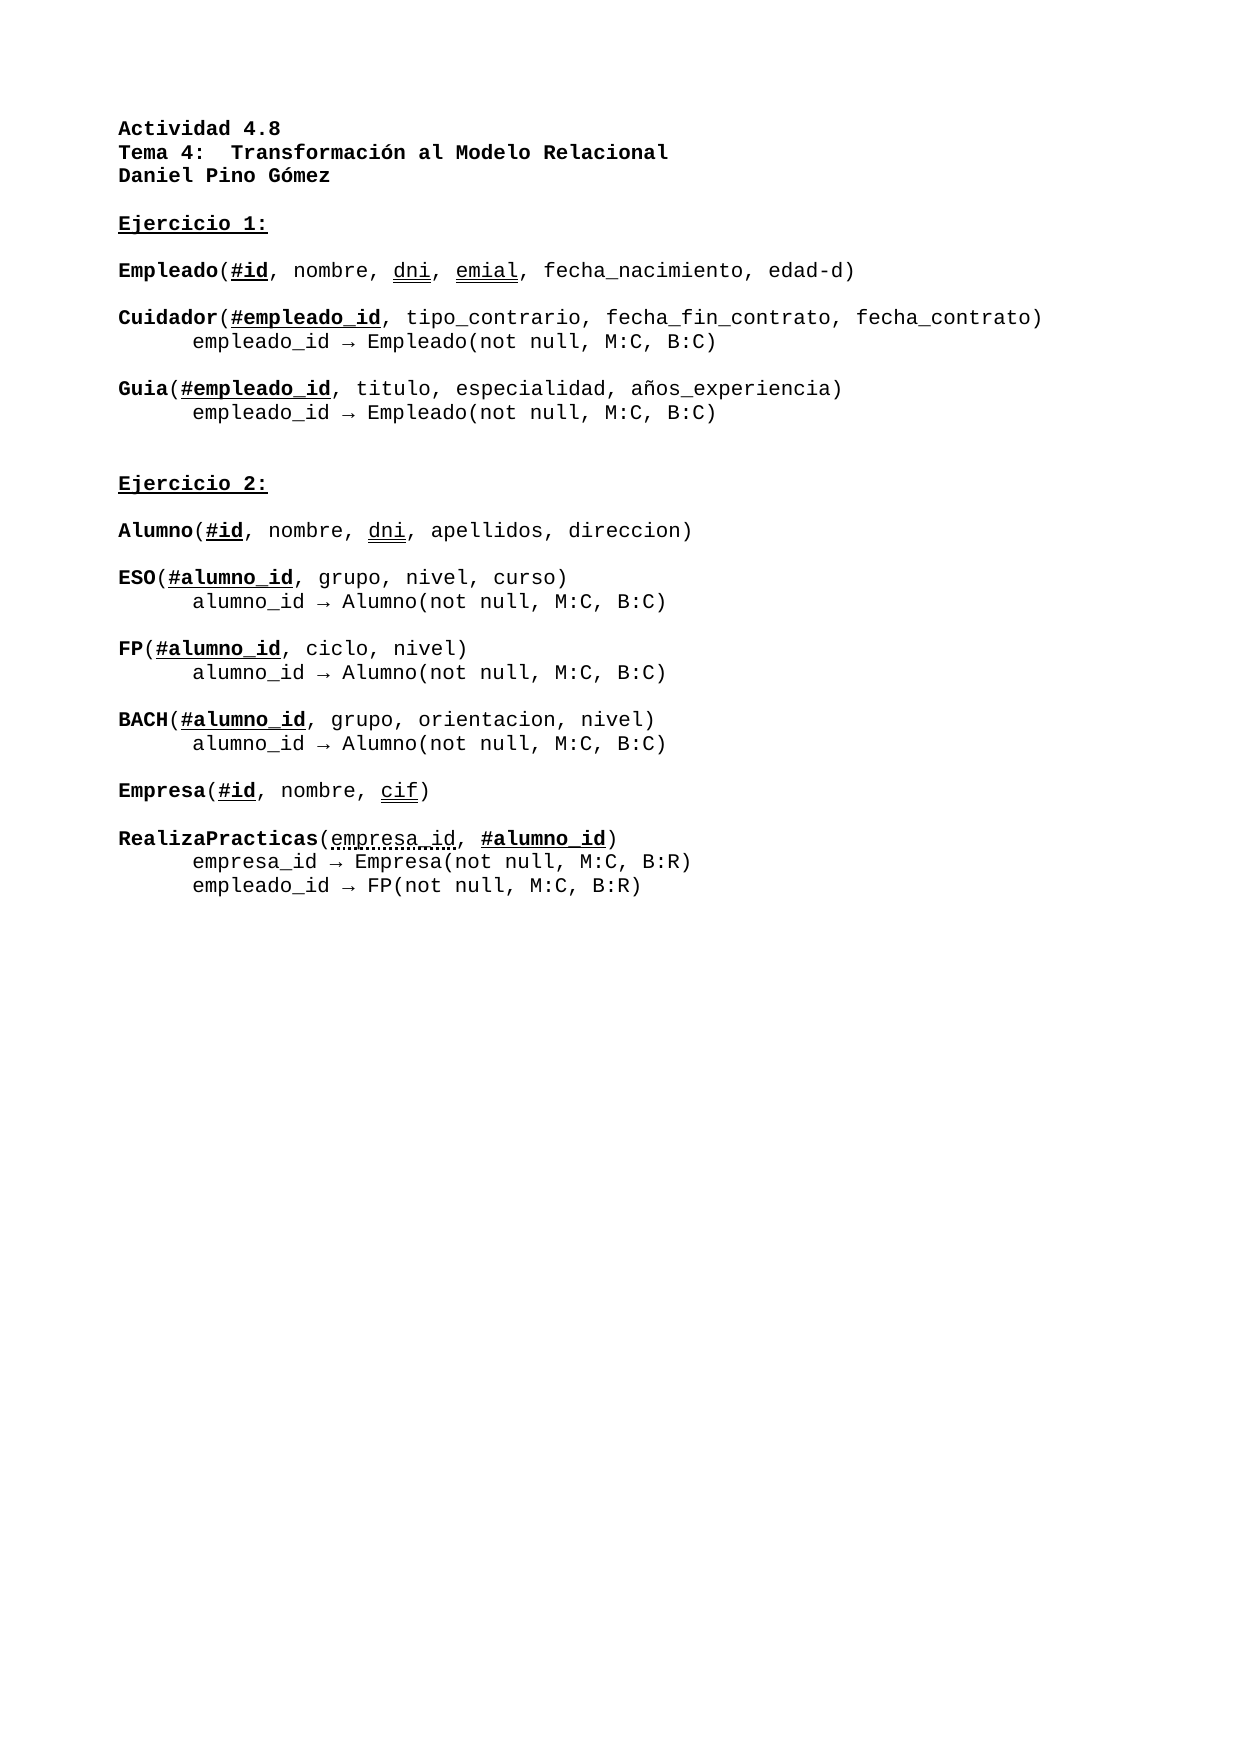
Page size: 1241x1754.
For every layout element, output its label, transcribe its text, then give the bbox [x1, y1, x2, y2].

text Empresa(#id, nombre, cif) [118, 780, 1122, 804]
text alumno_id → Alumno(not null, M:C, B:C) [118, 733, 1122, 757]
text empresa_id → Empresa(not null, M:C, B:R) [118, 851, 1122, 875]
text BACH(#alumno_id, grupo, orientacion, nivel) [118, 709, 1122, 733]
text Cuidador(#empleado_id, tipo_contrario, fecha_fin_contrato, fecha_contrato) [118, 307, 1122, 331]
text empleado_id → FP(not null, M:C, B:R) [118, 875, 1122, 898]
text Daniel Pino Gómez [118, 165, 1122, 189]
text Guia(#empleado_id, titulo, especialidad, años_experiencia) [118, 378, 1122, 402]
text Tema 4: Transformación al Modelo Relacional [118, 142, 1122, 165]
text empleado_id → Empleado(not null, M:C, B:C) [118, 402, 1122, 426]
text RealizaPracticas(empresa_id, #alumno_id) [118, 827, 1122, 851]
text alumno_id → Alumno(not null, M:C, B:C) [118, 591, 1122, 615]
text ESO(#alumno_id, grupo, nivel, curso) [118, 567, 1122, 591]
text Alumno(#id, nombre, dni, apellidos, direccion) [118, 520, 1122, 544]
text alumno_id → Alumno(not null, M:C, B:C) [118, 662, 1122, 686]
text FP(#alumno_id, ciclo, nivel) [118, 638, 1122, 662]
text Empleado(#id, nombre, dni, emial, fecha_nacimiento, edad-d) [118, 260, 1122, 284]
text Actividad 4.8 [118, 118, 1122, 142]
text empleado_id → Empleado(not null, M:C, B:C) [118, 331, 1122, 354]
text Ejercicio 2: [118, 473, 1122, 496]
text Ejercicio 1: [118, 213, 1122, 236]
